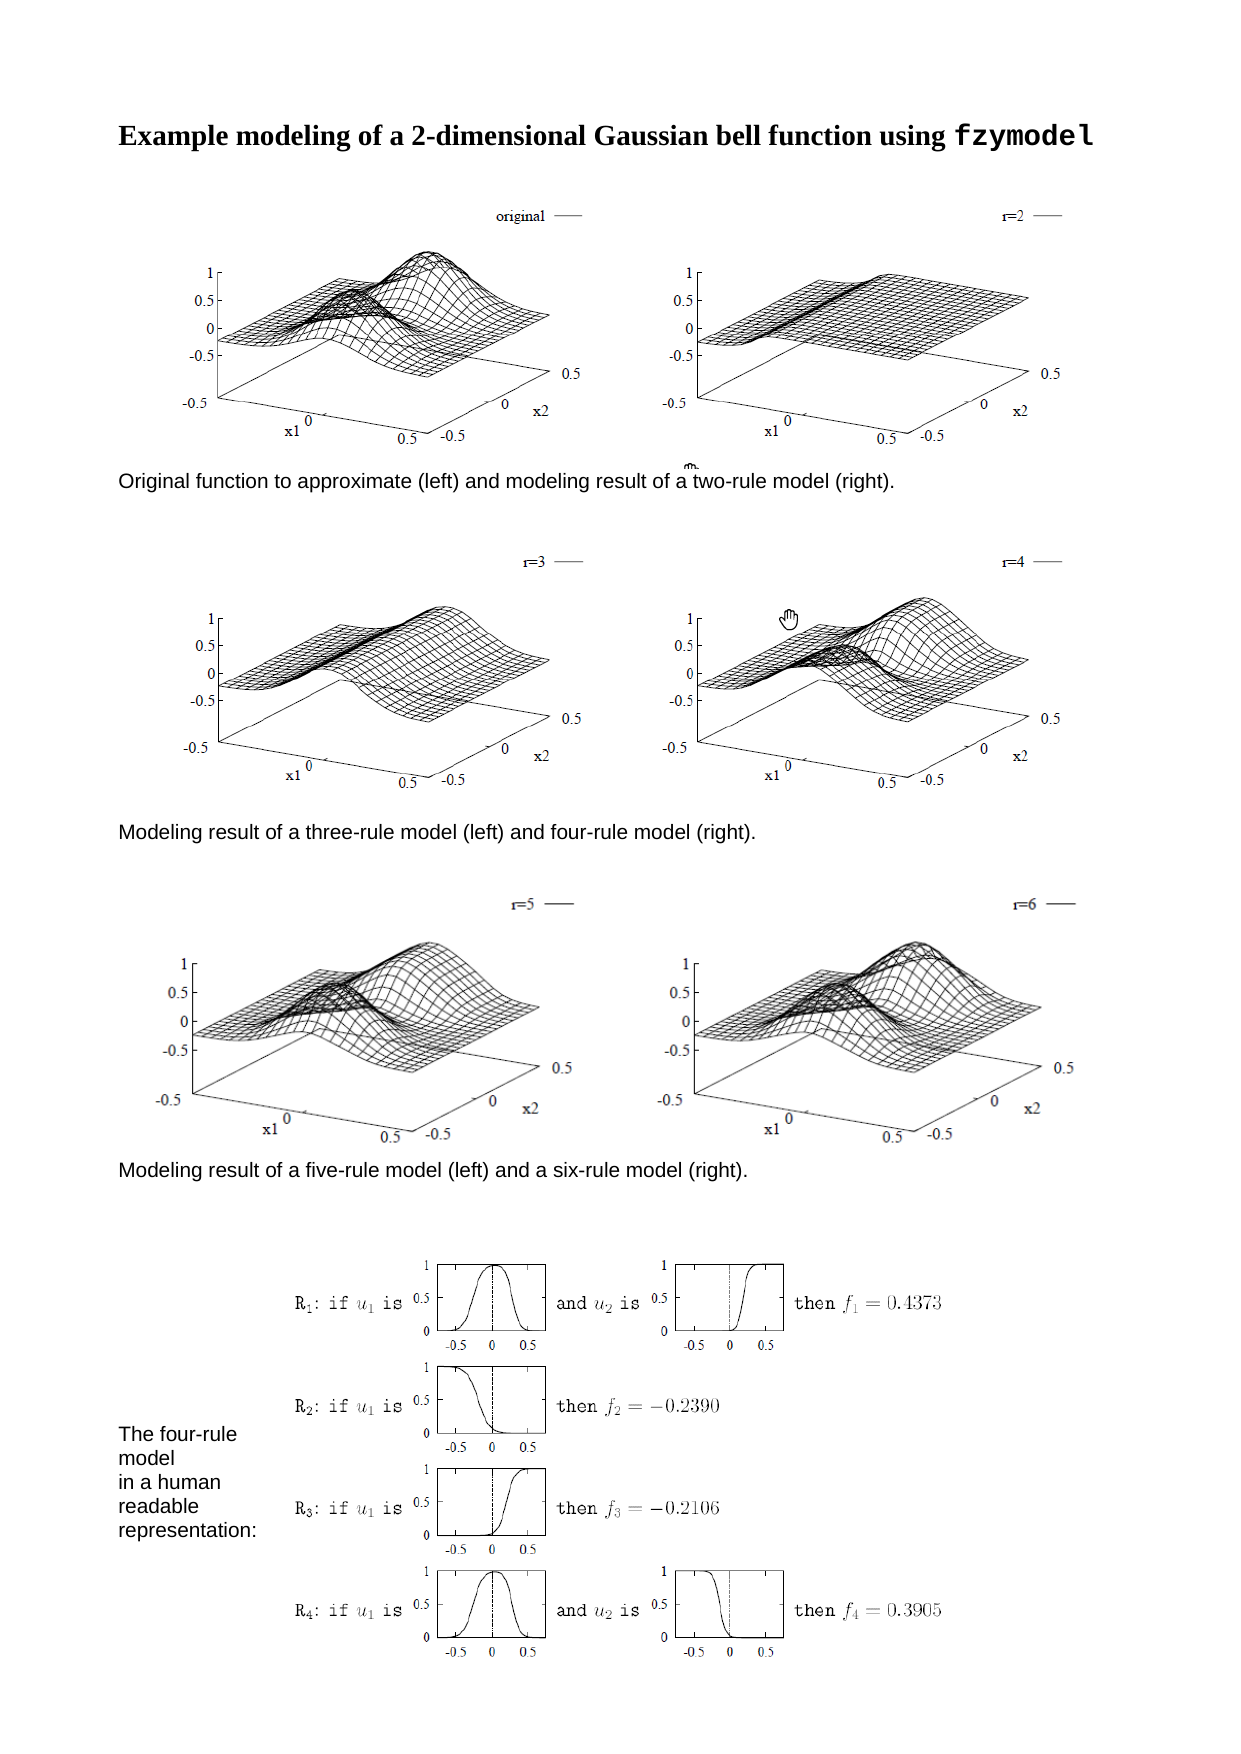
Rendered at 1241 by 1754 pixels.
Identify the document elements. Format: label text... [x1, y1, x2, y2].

text The four-rule model in a human readable representation: [118, 1422, 284, 1542]
picture [167, 202, 1073, 469]
picture [168, 540, 1072, 820]
text [956, 1422, 1122, 1542]
text Modeling result of a five-rule model (left) and a six-rule model (right). [118, 892, 1122, 1182]
text Modeling result of a three-rule model (left) and four-rule model (right). [118, 540, 1122, 844]
picture [284, 1254, 956, 1665]
text Example modeling of a 2-dimensional Gaussian bell function using fzymodel [118, 118, 1122, 154]
text Original function to approximate (left) and modeling result of a two-rule model (right). [118, 202, 1122, 492]
picture [148, 891, 1093, 1159]
